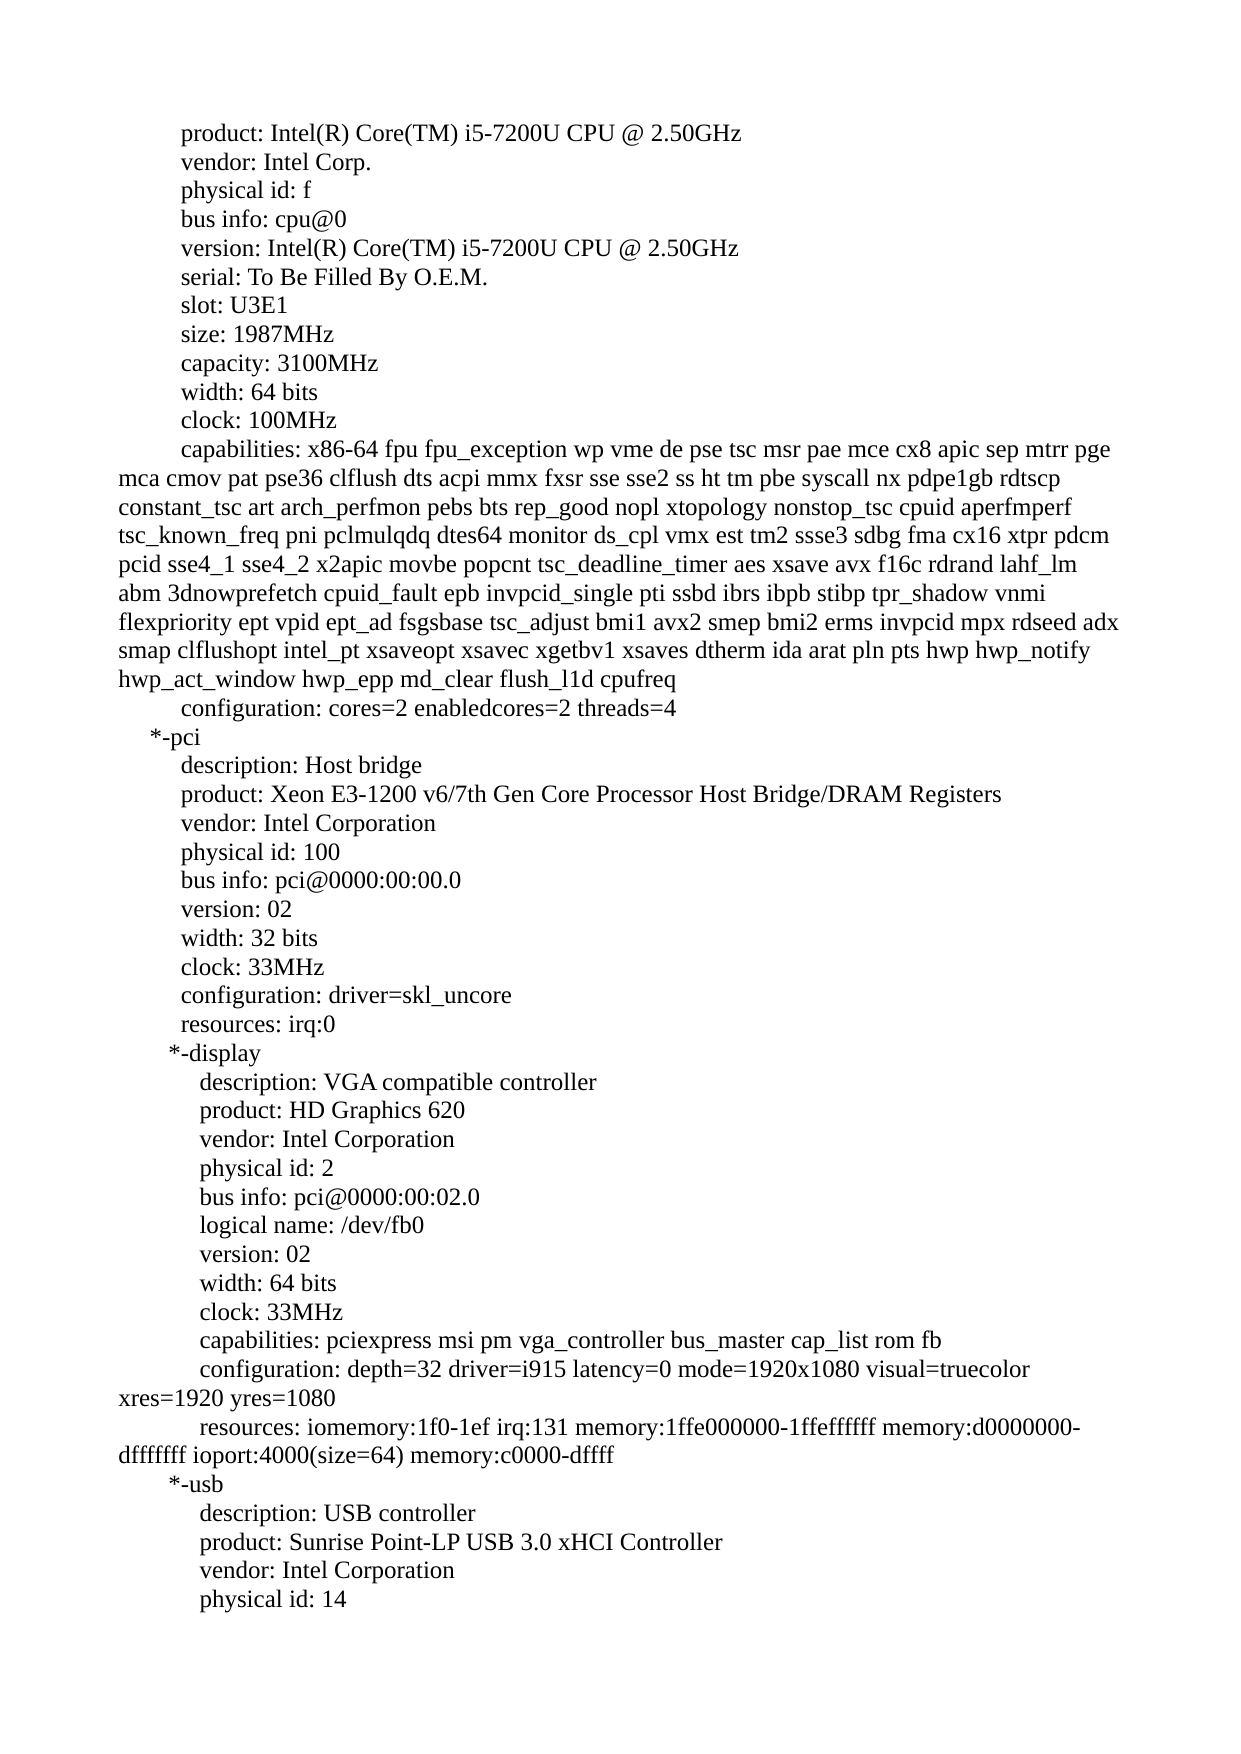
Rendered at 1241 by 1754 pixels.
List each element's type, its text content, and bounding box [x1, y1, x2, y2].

text version: Intel(R) Core(TM) i5-7200U CPU @ 2.50GHz [118, 233, 1122, 262]
text version: 02 [118, 1239, 1122, 1268]
text product: Xeon E3-1200 v6/7th Gen Core Processor Host Bridge/DRAM Registers [118, 779, 1122, 808]
text configuration: driver=skl_uncore [118, 981, 1122, 1009]
text logical name: /dev/fb0 [118, 1211, 1122, 1239]
text description: VGA compatible controller [118, 1067, 1122, 1096]
text product: HD Graphics 620 [118, 1096, 1122, 1124]
text capacity: 3100MHz [118, 348, 1122, 377]
text slot: U3E1 [118, 291, 1122, 319]
text resources: iomemory:1f0-1ef irq:131 memory:1ffe000000-1ffeffffff memory:d0000000-dfffffff ioport:4000(size=64) memory:c0000-dffff [118, 1412, 1122, 1469]
text clock: 33MHz [118, 1297, 1122, 1326]
text width: 64 bits [118, 1268, 1122, 1297]
text vendor: Intel Corp. [118, 147, 1122, 176]
text physical id: 100 [118, 837, 1122, 866]
text serial: To Be Filled By O.E.M. [118, 262, 1122, 291]
text width: 64 bits [118, 377, 1122, 406]
text bus info: pci@0000:00:02.0 [118, 1182, 1122, 1211]
text *-usb [118, 1469, 1122, 1498]
text vendor: Intel Corporation [118, 1556, 1122, 1584]
text product: Intel(R) Core(TM) i5-7200U CPU @ 2.50GHz [118, 118, 1122, 147]
text *-pci [118, 722, 1122, 751]
text bus info: cpu@0 [118, 204, 1122, 233]
text width: 32 bits [118, 923, 1122, 952]
text physical id: 2 [118, 1153, 1122, 1182]
text physical id: f [118, 176, 1122, 204]
text *-display [118, 1038, 1122, 1067]
text physical id: 14 [118, 1584, 1122, 1613]
text version: 02 [118, 894, 1122, 923]
text capabilities: pciexpress msi pm vga_controller bus_master cap_list rom fb [118, 1326, 1122, 1354]
text size: 1987MHz [118, 319, 1122, 348]
text capabilities: x86-64 fpu fpu_exception wp vme de pse tsc msr pae mce cx8 apic sep mtrr pge mca cmov pat pse36 clflush dts acpi mmx fxsr sse sse2 ss ht tm pbe syscall nx pdpe1gb rdtscp constant_tsc art arch_perfmon pebs bts rep_good nopl xtopology nonstop_tsc cpuid aperfmperf tsc_known_freq pni pclmulqdq dtes64 monitor ds_cpl vmx est tm2 ssse3 sdbg fma cx16 xtpr pdcm pcid sse4_1 sse4_2 x2apic movbe popcnt tsc_deadline_timer aes xsave avx f16c rdrand lahf_lm abm 3dnowprefetch cpuid_fault epb invpcid_single pti ssbd ibrs ibpb stibp tpr_shadow vnmi flexpriority ept vpid ept_ad fsgsbase tsc_adjust bmi1 avx2 smep bmi2 erms invpcid mpx rdseed adx smap clflushopt intel_pt xsaveopt xsavec xgetbv1 xsaves dtherm ida arat pln pts hwp hwp_notify hwp_act_window hwp_epp md_clear flush_l1d cpufreq [118, 434, 1122, 693]
text vendor: Intel Corporation [118, 808, 1122, 837]
text product: Sunrise Point-LP USB 3.0 xHCI Controller [118, 1527, 1122, 1556]
text clock: 100MHz [118, 406, 1122, 434]
text description: Host bridge [118, 751, 1122, 779]
text description: USB controller [118, 1498, 1122, 1527]
text configuration: depth=32 driver=i915 latency=0 mode=1920x1080 visual=truecolor xres=1920 yres=1080 [118, 1354, 1122, 1412]
text configuration: cores=2 enabledcores=2 threads=4 [118, 693, 1122, 722]
text vendor: Intel Corporation [118, 1124, 1122, 1153]
text clock: 33MHz [118, 952, 1122, 981]
text resources: irq:0 [118, 1009, 1122, 1038]
text bus info: pci@0000:00:00.0 [118, 866, 1122, 894]
